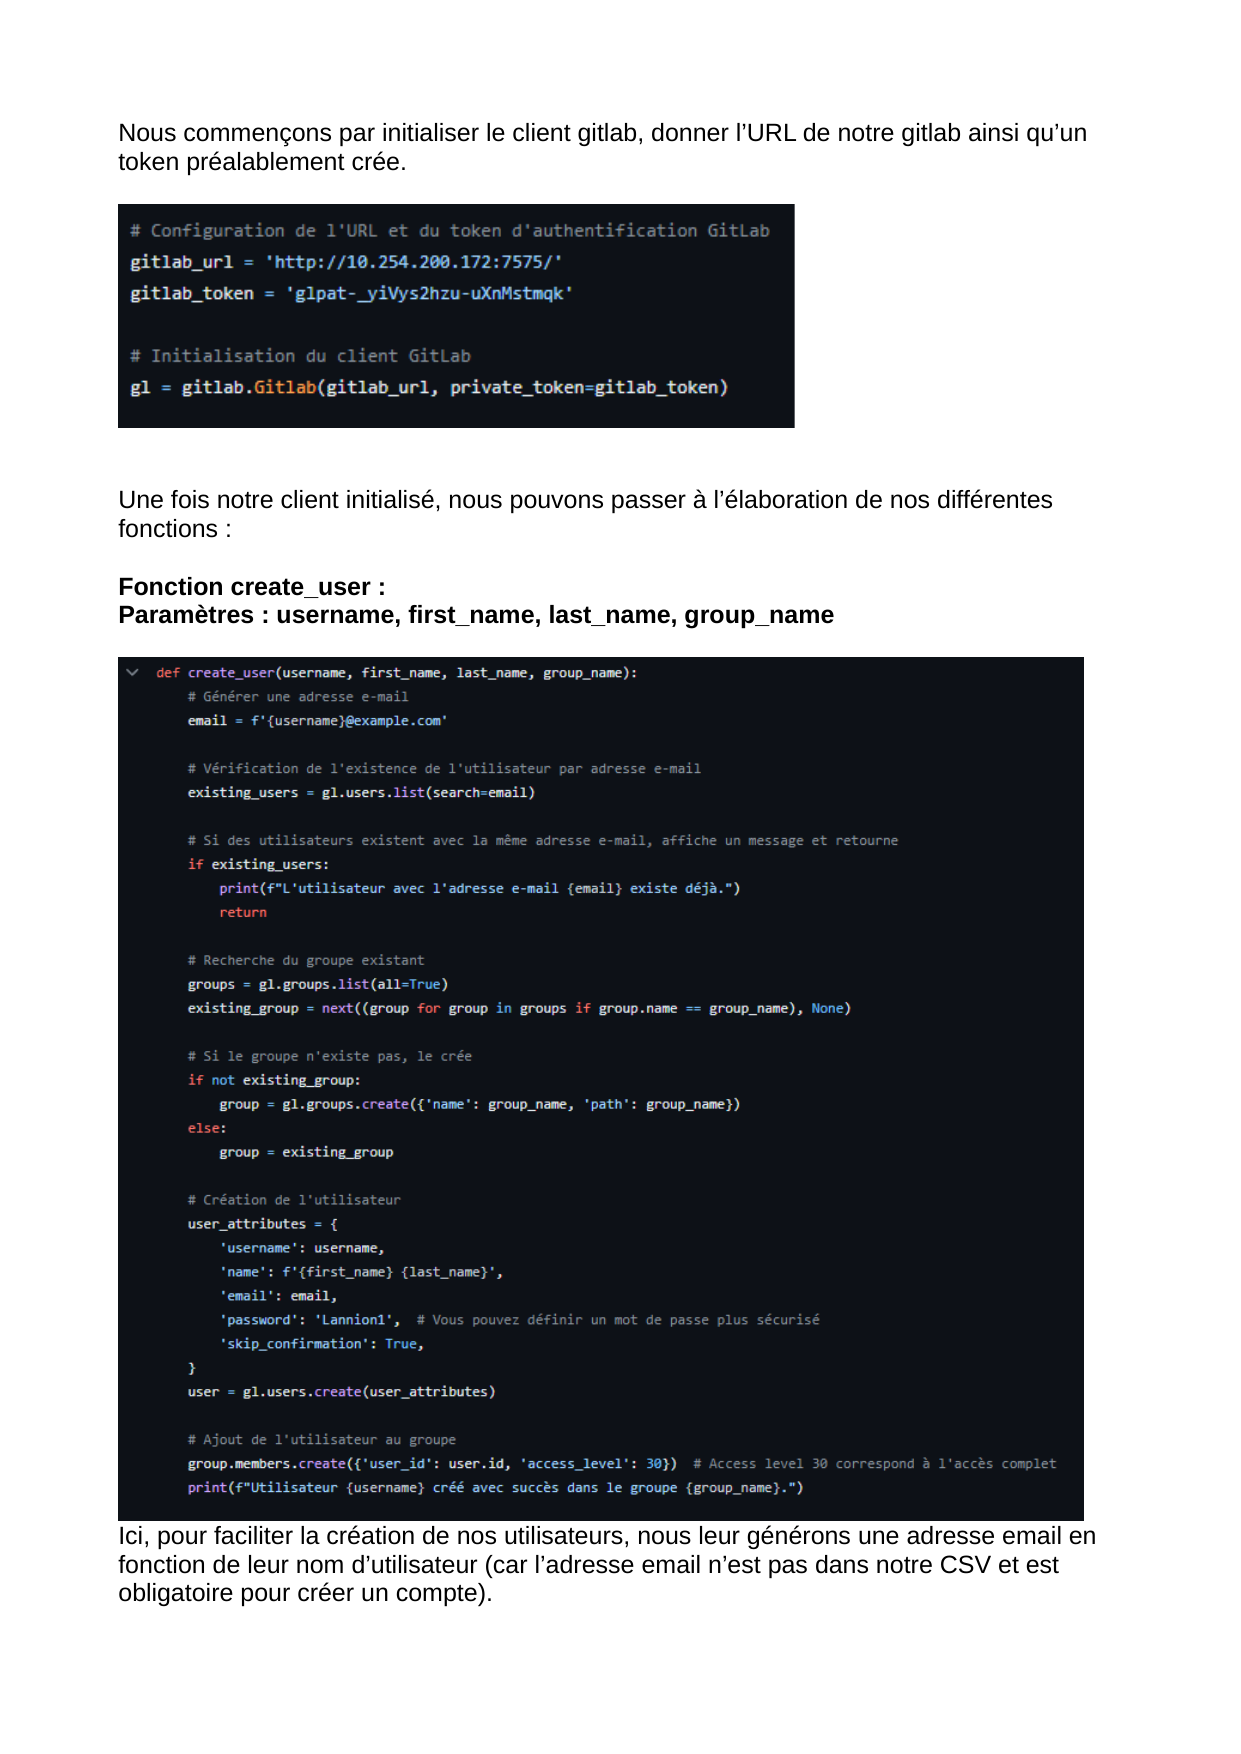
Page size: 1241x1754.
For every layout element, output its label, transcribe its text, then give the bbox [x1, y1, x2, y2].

text Fonction create_user : [118, 572, 1122, 600]
text Ici, pour faciliter la création de nos utilisateurs, nous leur générons une adresse email en fonction de leur nom d’utilisateur (car l’adresse email n’est pas dans notre CSV et est obligatoire pour créer un compte). [118, 1521, 1122, 1607]
text Nous commençons par initialiser le client gitlab, donner l’URL de notre gitlab ainsi qu’un token préalablement crée. [118, 118, 1122, 176]
text Paramètres : username, first_name, last_name, group_name [118, 600, 1122, 629]
picture [118, 657, 1084, 1521]
picture [118, 204, 795, 428]
text Une fois notre client initialisé, nous pouvons passer à l’élaboration de nos différentes fonctions : [118, 485, 1122, 543]
